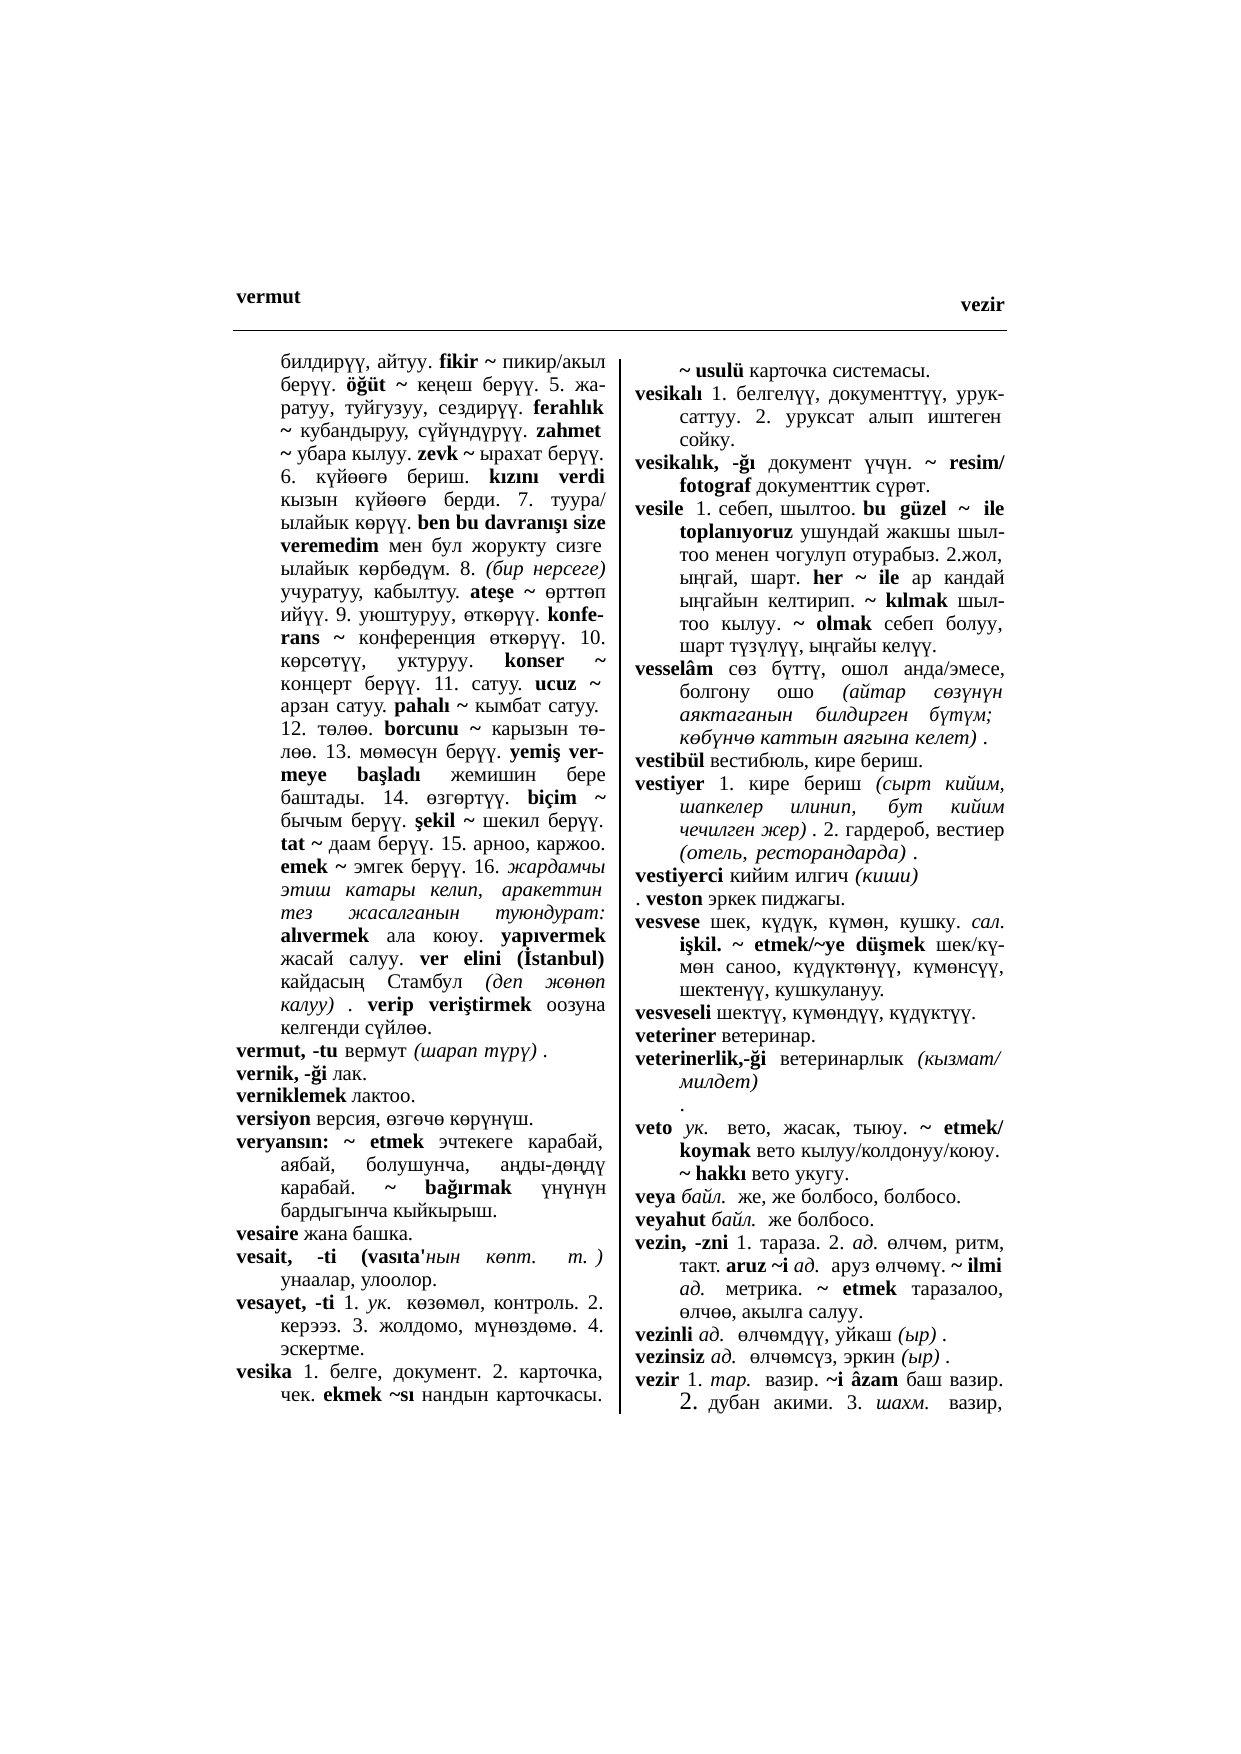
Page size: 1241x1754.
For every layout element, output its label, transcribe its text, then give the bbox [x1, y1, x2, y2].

text vezin, -zni 1. тараза. 2. ад. өлчөм, ритм, такт. aruz ~i ад. аруз өлчөмү. ~ ilmi [635, 1231, 1005, 1277]
text билдирүү, айтуу. fikir ~ пикир/акыл берүү. öğüt ~ кеңеш берүү. 5. жа- ратуу, туйгузуу, сездирүү. ferahlık [280, 350, 606, 419]
text тез жасалганын туюндурат: alıvermek ала коюу. yapıvermek жасай салуу. ver elini (İstanbul) [280, 901, 606, 970]
text rans ~ конференция өткөрүү. 10. көрсөтүү, уктуруу. konser ~ концерт берүү. 11. сатуу. ucuz ~ [280, 626, 606, 694]
text vezinsiz ад. өлчөмсүз, эркин (ыр) . [635, 1346, 1065, 1368]
text koymak вето кылуу/колдонуу/коюу. [679, 1139, 1005, 1162]
text унаалар, улоолор. [280, 1268, 439, 1291]
text vesselâm сөз бүттү, ошол анда/эмесе, болгону ошо (айтар сөзүнүн [635, 657, 1005, 703]
text аяктаганын билдирген бүтүм; көбүнчө каттын аягына келет) . [679, 703, 996, 749]
text vermut [236, 284, 301, 308]
text vestiyer 1. кире бериш (сырт кийим, шапкелер илинип, бут кийим чечилген жер) . 2. гардероб, вестиер [635, 772, 1004, 841]
text veyahut байл. же болбосо. [635, 1208, 1065, 1231]
text vesile 1. себеп, шылтоо. bu güzel ~ ile toplanıyoruz ушундай жакшы шыл- тоо менен чогулуп отурабыз. 2.жол, [635, 497, 1005, 566]
text ыңгай, шарт. her ~ ile ар кандай ыңгайын келтирип. ~ kılmak шыл- тоо кылуу. ~ olmak себеп болуу, [679, 566, 1005, 634]
text ~ убара кылуу. zevk ~ ырахат берүү. [280, 442, 606, 465]
text (отель, ресторандарда) . vestiyerci кийим илгич (киши) . veston эркек пиджагы. [635, 841, 918, 910]
text tat ~ даам берүү. 15. арноо, каржоо. emek ~ эмгек берүү. 16. жардамчы этиш катары келип, аракеттин [280, 832, 606, 901]
text vestibül вестибюль, кире бериш. [635, 749, 1065, 772]
text ад. метрика. ~ etmek таразалоо, өлчөө, акылга салуу. [679, 1277, 1005, 1323]
text vesayet, -ti 1. ук. көзөмөл, контроль. 2. [236, 1291, 609, 1314]
text vesikalı 1. белгелүү, документтүү, урук- саттуу. 2. уруксат алып иштеген [635, 382, 1004, 428]
text ~ usulü карточка системасы. [679, 358, 933, 382]
text vezir 1. тар. вазир. ~i âzam баш вазир. [635, 1368, 1065, 1391]
text эскертме. [280, 1337, 366, 1360]
list дубан акими. 3. шахм. вазир, [679, 1391, 1005, 1414]
text сойку. [679, 428, 736, 451]
text verniklemek лактоо. [236, 1084, 609, 1107]
text ылайык көрбөдүм. 8. (бир нерсеге) учуратуу, кабылтуу. ateşe ~ өрттөп ийүү. 9. уюштуруу, өткөрүү. konfe- [280, 557, 606, 626]
text veya байл. же, же болбосо, болбосо. [635, 1185, 1065, 1208]
text 12. төлөө. borcunu ~ карызын тө- лөө. 13. мөмөсүн берүү. yemiş ver- [280, 717, 606, 763]
text милдет) . [679, 1070, 767, 1116]
text vesvese шек, күдүк, күмөн, кушку. сал. işkil. ~ etmek/~ye düşmek шек/кү- мөн саноо, күдүктөнүү, күмөнсүү, [635, 910, 1005, 978]
text 6. күйөөгө бериш. kızını verdi [280, 465, 606, 488]
text vermut, -tu вермут (шарап түрү) . [236, 1039, 609, 1062]
text veryansın: ~ etmek эчтекеге карабай, аябай, болушунча, аңды-дөңдү [236, 1130, 606, 1176]
text vesveseli шектүү, күмөндүү, күдүктүү. [635, 1001, 1065, 1024]
text ~ кубандыруу, сүйүндүрүү. zahmet [280, 419, 606, 442]
text шарт түзүлүү, ыңгайы келүү. [679, 634, 939, 657]
text veteriner ветеринар. [635, 1024, 1065, 1047]
text арзан сатуу. pahalı ~ кымбат сатуу. [280, 694, 606, 717]
text meye başladı жемишин бере баштады. 14. өзгөртүү. biçim ~ бычым берүү. şekil ~ шекил берүү. [280, 763, 606, 832]
text versiyon версия, өзгөчө көрүнүш. [236, 1107, 609, 1130]
text кайдасың Стамбул (деп жөнөп калуу) . verip veriştirmek оозуна келгенди сүйлөө. [280, 970, 606, 1039]
text vesika 1. белге, документ. 2. карточка, [236, 1360, 609, 1383]
text vezir [900, 292, 1065, 316]
text veto ук. вето, жасак, тыюу. ~ etmek/ [635, 1116, 1065, 1139]
text чек. ekmek ~sı нандын карточкасы. [280, 1383, 606, 1406]
text veterinerlik,-ği ветеринарлык (кызмат/ [635, 1047, 1065, 1070]
text керээз. 3. жолдомо, мүнөздөмө. 4. [280, 1314, 606, 1337]
text кызын күйөөгө берди. 7. туура/ ылайык көрүү. ben bu davranışı size veremedim мен бул жорукту сизге [280, 488, 606, 557]
text vernik, -ği лак. [236, 1062, 609, 1084]
text vesait, -ti (vasıta'нын көпт. т. ) [236, 1245, 609, 1268]
text ~ hakkı вето укугу. [679, 1162, 851, 1185]
text vezinli ад. өлчөмдүү, уйкаш (ыр) . [635, 1323, 1065, 1346]
text vesaire жана башка. [236, 1222, 609, 1245]
text карабай. ~ bağırmak үнүнүн бардыгынча кыйкырыш. [280, 1176, 606, 1222]
text vesikalık, -ğı документ үчүн. ~ resim/ fotograf документтик сүрөт. [635, 451, 1004, 497]
text шектенүү, кушкулануу. [679, 978, 890, 1001]
